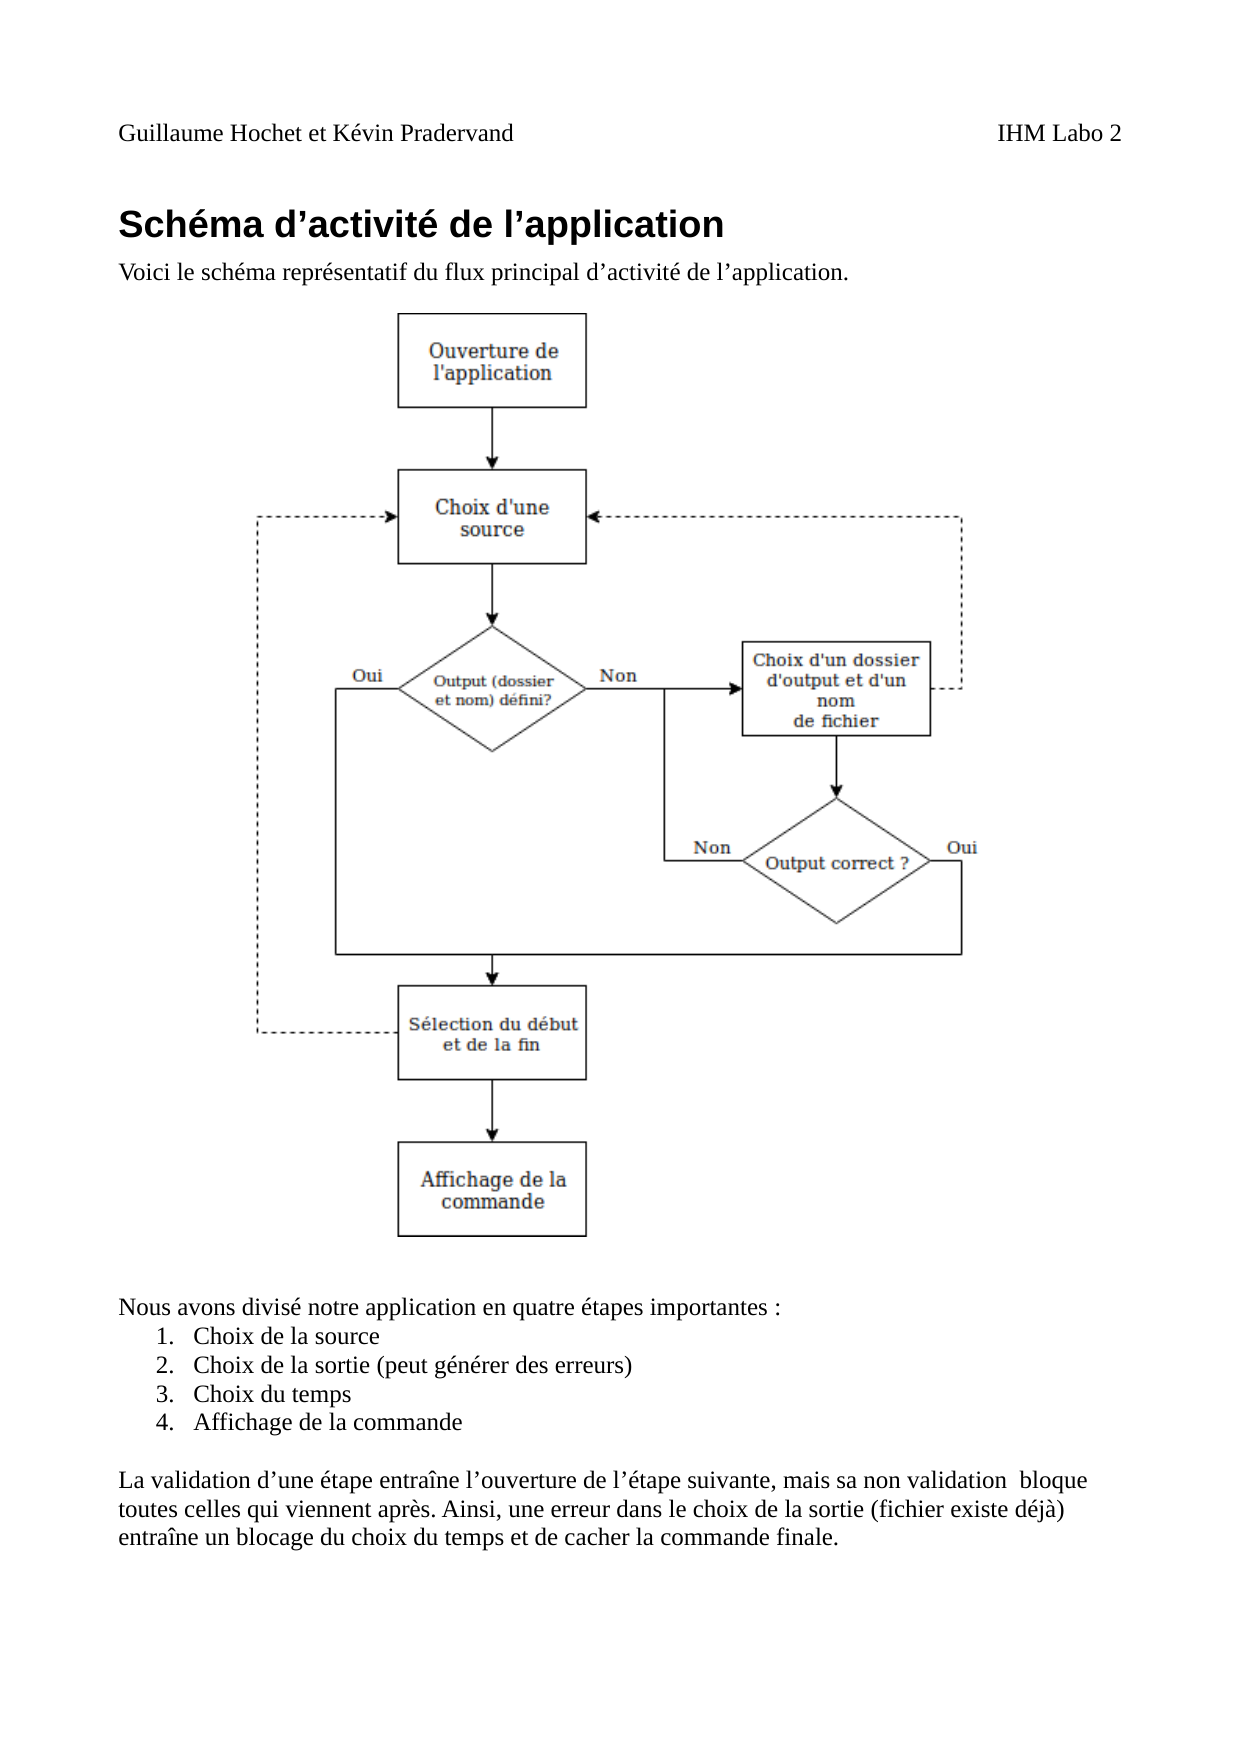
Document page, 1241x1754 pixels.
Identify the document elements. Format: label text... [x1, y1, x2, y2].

picture [246, 313, 994, 1237]
text Voici le schéma représentatif du flux principal d’activité de l’application. [118, 257, 1122, 286]
list Choix de la source [156, 1321, 1122, 1350]
list Choix de la sortie (peut générer des erreurs) [156, 1350, 1122, 1379]
subtitle Schéma d’activité de l’application [118, 201, 1122, 245]
text Nous avons divisé notre application en quatre étapes importantes : [118, 1292, 1122, 1321]
text La validation d’une étape entraîne l’ouverture de l’étape suivante, mais sa non validation bloque toutes celles qui viennent après. Ainsi, une erreur dans le choix de la sortie (fichier existe déjà) entraîne un blocage du choix du temps et de cacher la commande finale. [118, 1465, 1122, 1551]
list Affichage de la commande [156, 1407, 1122, 1436]
list Choix du temps [156, 1379, 1122, 1407]
